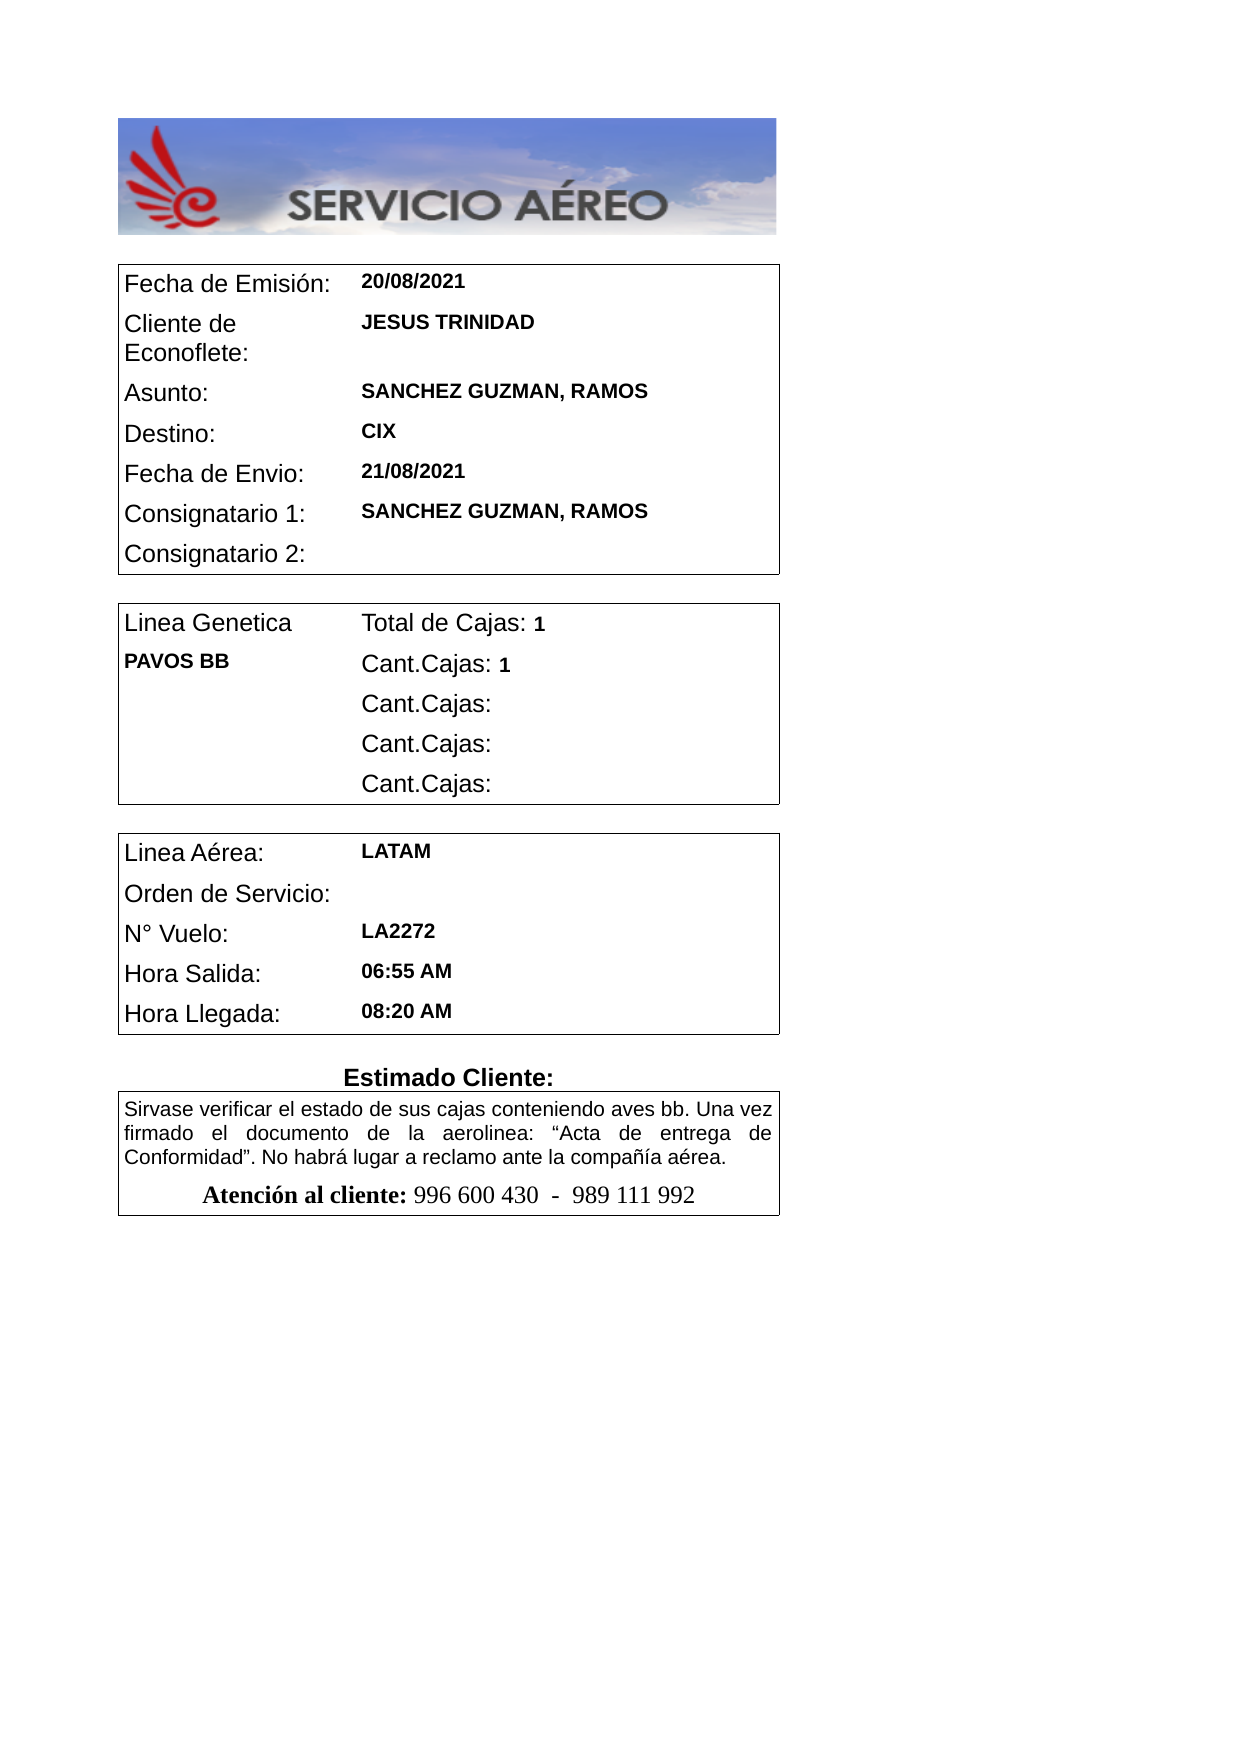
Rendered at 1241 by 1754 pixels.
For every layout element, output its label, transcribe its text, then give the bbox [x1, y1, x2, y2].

table_cell Linea Genetica [119, 604, 356, 643]
table_cell [119, 764, 356, 804]
table_header Fecha de Emisión: [119, 265, 356, 304]
table_header 20/08/2021 [356, 265, 779, 304]
table_cell Cant.Cajas: [356, 764, 779, 804]
table_cell Fecha de Envio: [119, 453, 356, 493]
table_cell Orden de Servicio: [119, 873, 356, 913]
table_cell SANCHEZ GUZMAN, RAMOS [356, 493, 779, 533]
table_cell Hora Salida: [119, 953, 356, 993]
table_cell 08:20 AM [356, 994, 779, 1034]
table_cell SANCHEZ GUZMAN, RAMOS [356, 373, 779, 413]
table_cell [118, 805, 356, 833]
table_cell Hora Llegada: [119, 994, 356, 1034]
table_cell Linea Aérea: [119, 834, 356, 873]
table_cell Asunto: [119, 373, 356, 413]
table_cell 21/08/2021 [356, 453, 779, 493]
table_cell Consignatario 2: [119, 534, 356, 574]
table_cell [119, 683, 356, 723]
table_cell Total de Cajas: 1 [356, 604, 779, 643]
table_cell LA2272 [356, 913, 779, 953]
table_cell [119, 723, 356, 763]
table_cell PAVOS BB [119, 643, 356, 683]
table_cell Cant.Cajas: 1 [356, 643, 779, 683]
table_cell Estimado Cliente: [118, 1035, 779, 1091]
table_cell [356, 575, 779, 603]
table_cell [356, 873, 779, 913]
table_cell Cant.Cajas: [356, 723, 779, 763]
table_cell [356, 534, 779, 574]
table_cell CIX [356, 413, 779, 453]
table_cell LATAM [356, 834, 779, 873]
table_cell [118, 575, 356, 603]
table_cell [356, 805, 779, 833]
table_cell Cant.Cajas: [356, 683, 779, 723]
table_cell Consignatario 1: [119, 493, 356, 533]
table_cell JESUS TRINIDAD [356, 304, 779, 373]
table_cell N° Vuelo: [119, 913, 356, 953]
table_cell 06:55 AM [356, 953, 779, 993]
table_cell Sirvase verificar el estado de sus cajas conteniendo aves bb. Una vez firmado el documento de la aerolinea: “Acta de entrega de Conformidad”. No habrá lugar a reclamo ante la compañía aérea. [119, 1092, 779, 1175]
table_cell Destino: [119, 413, 356, 453]
picture [118, 118, 777, 235]
table_cell Cliente de Econoflete: [119, 304, 356, 373]
table_cell Atención al cliente: 996 600 430 - 989 111 992 [119, 1175, 779, 1215]
